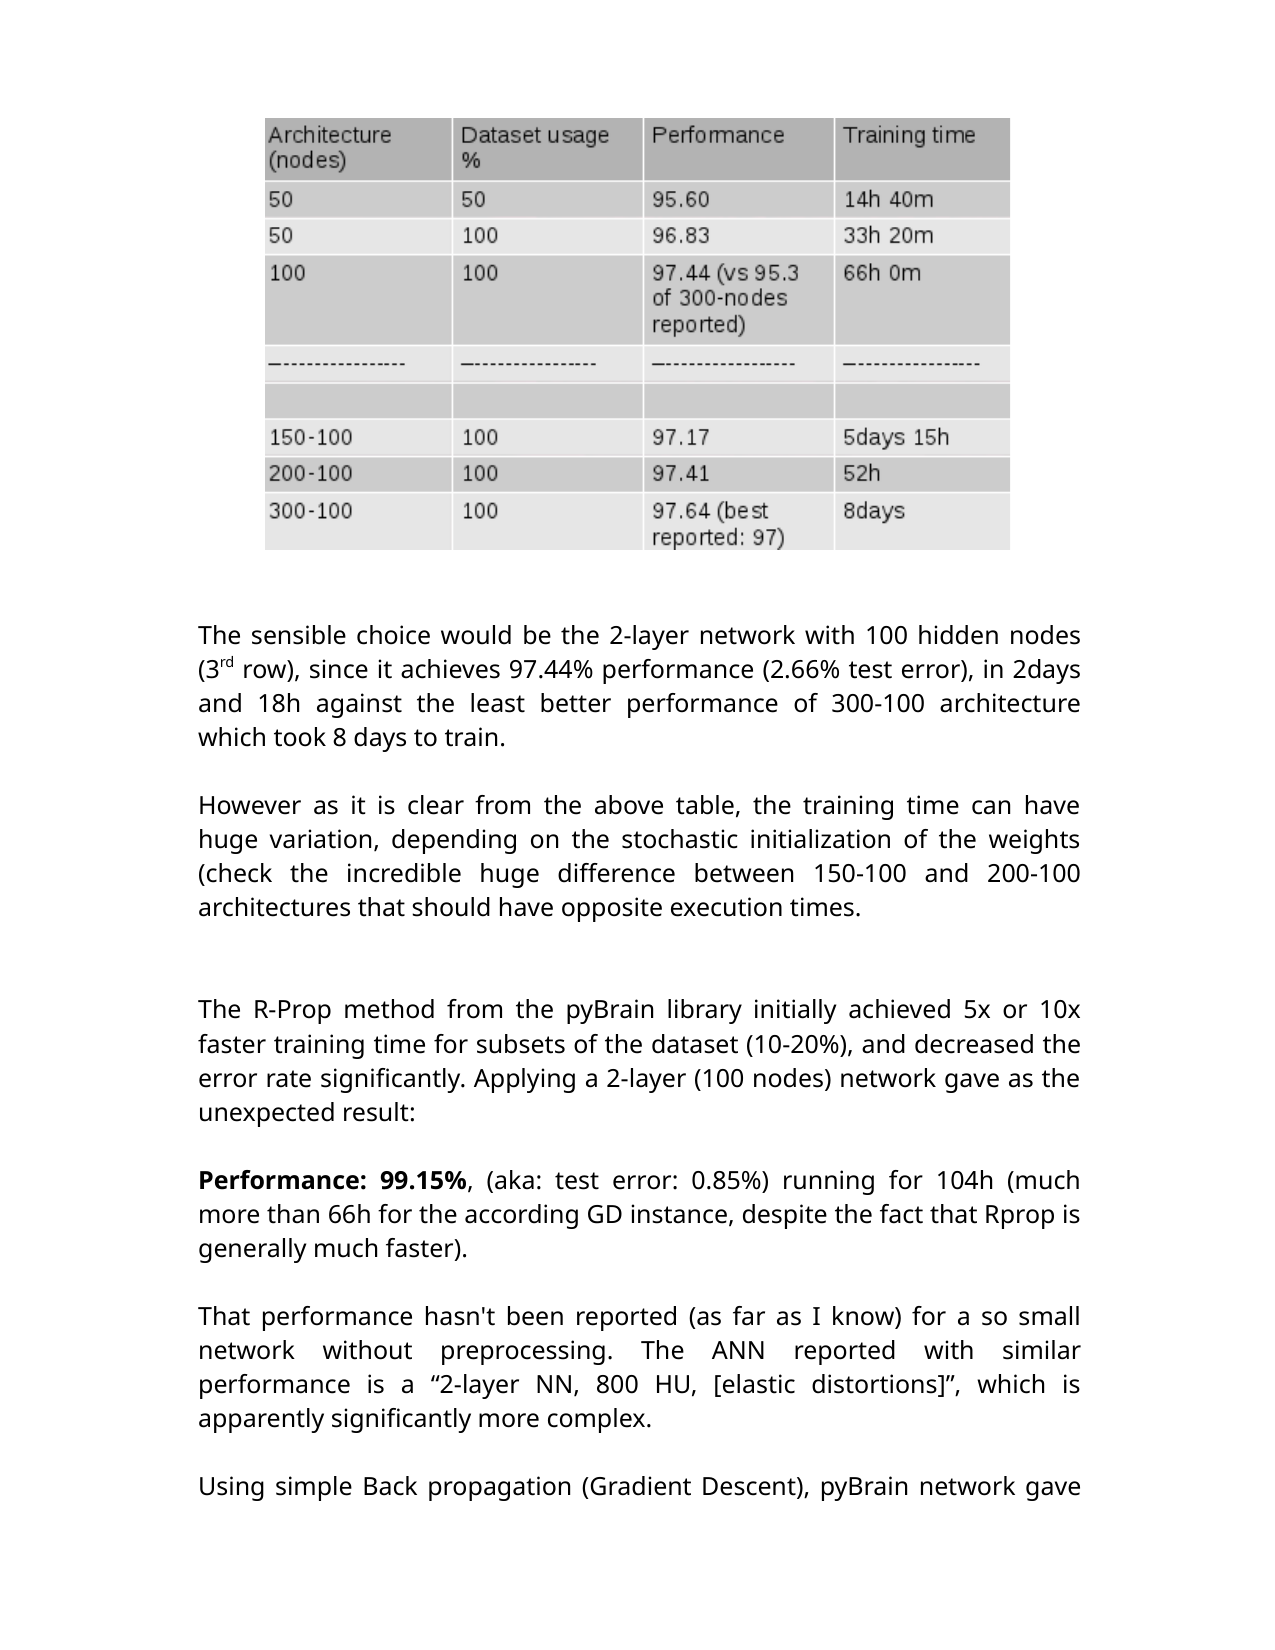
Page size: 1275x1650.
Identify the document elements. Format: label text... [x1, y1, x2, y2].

text The sensible choice would be the 2-layer network with 100 hidden nodes (3rd row), since it achieves 97.44% performance (2.66% test error), in 2days and 18h against the least better performance of 300-100 architecture which took 8 days to train. [198, 617, 1082, 754]
text Using simple Back propagation (Gradient Descent), pyBrain network gave [198, 1469, 1082, 1503]
text However as it is clear from the above table, the training time can have huge variation, depending on the stochastic initialization of the weights (check the incredible huge difference between 150-100 and 200-100 architectures that should have opposite execution times. [198, 788, 1082, 924]
text The R-Prop method from the pyBrain library initially achieved 5x or 10x faster training time for subsets of the dataset (10-20%), and decreased the error rate significantly. Applying a 2-layer (100 nodes) network gave as the unexpected result: [198, 992, 1082, 1128]
picture [265, 118, 1011, 550]
text That performance hasn't been reported (as far as I know) for a so small network without preprocessing. The ANN reported with similar performance is a “2-layer NN, 800 HU, [elastic distortions]”, which is apparently significantly more complex. [198, 1299, 1082, 1435]
text Performance: 99.15%, (aka: test error: 0.85%) running for 104h (much more than 66h for the according GD instance, despite the fact that Rprop is generally much faster). [198, 1162, 1082, 1265]
